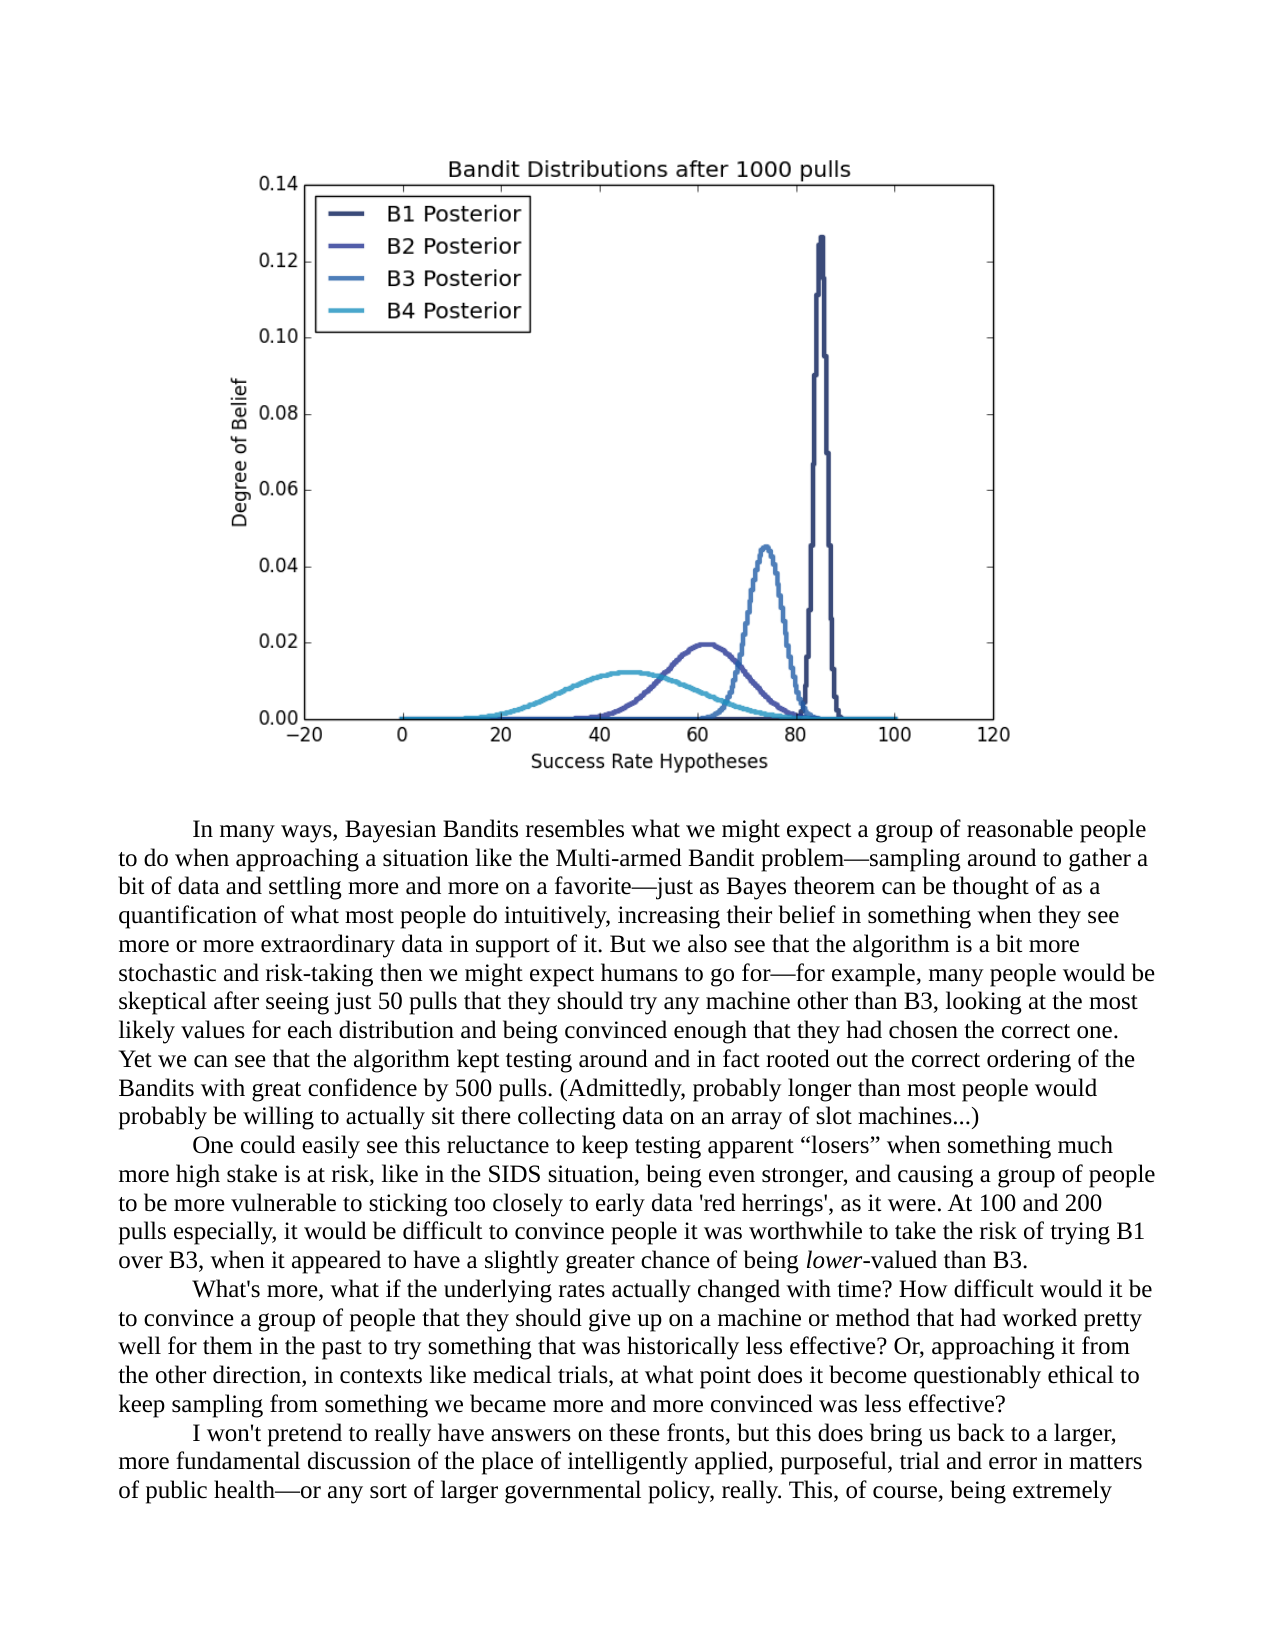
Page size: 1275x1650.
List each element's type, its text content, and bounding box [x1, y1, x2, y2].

text What's more, what if the underlying rates actually changed with time? How difficult would it be to convince a group of people that they should give up on a machine or method that had worked pretty well for them in the past to try something that was historically less effective? Or, approaching it from the other direction, in contexts like medical trials, at what point does it become questionably ethical to keep sampling from something we became more and more convinced was less effective? [118, 1274, 1157, 1418]
text In many ways, Bayesian Bandits resembles what we might expect a group of reasonable people to do when approaching a situation like the Multi-armed Bandit problem—sampling around to gather a bit of data and settling more and more on a favorite—just as Bayes theorem can be thought of as a quantification of what most people do intuitively, increasing their belief in something when they see more or more extraordinary data in support of it. But we also see that the algorithm is a bit more stochastic and risk-taking then we might expect humans to go for—for example, many people would be skeptical after seeing just 50 pulls that they should try any machine other than B3, looking at the most likely values for each distribution and being convinced enough that they had chosen the correct one. Yet we can see that the algorithm kept testing around and in fact rooted out the correct ordering of the Bandits with great confidence by 500 pulls. (Admittedly, probably longer than most people would probably be willing to actually sit there collecting data on an array of slot machines...) [118, 814, 1157, 1130]
text One could easily see this reluctance to keep testing apparent “losers” when something much more high stake is at risk, like in the SIDS situation, being even stronger, and causing a group of people to be more vulnerable to sticking too closely to early data 'red herrings', as it were. At 100 and 200 pulls especially, it would be difficult to convince people it was worthwhile to take the risk of trying B1 over B3, when it appeared to have a slightly greater chance of being lower-valued than B3. [118, 1130, 1157, 1274]
text I won't pretend to really have answers on these fronts, but this does bring us back to a larger, more fundamental discussion of the place of intelligently applied, purposeful, trial and error in matters of public health—or any sort of larger governmental policy, really. This, of course, being extremely [118, 1418, 1157, 1504]
picture [193, 118, 1082, 786]
